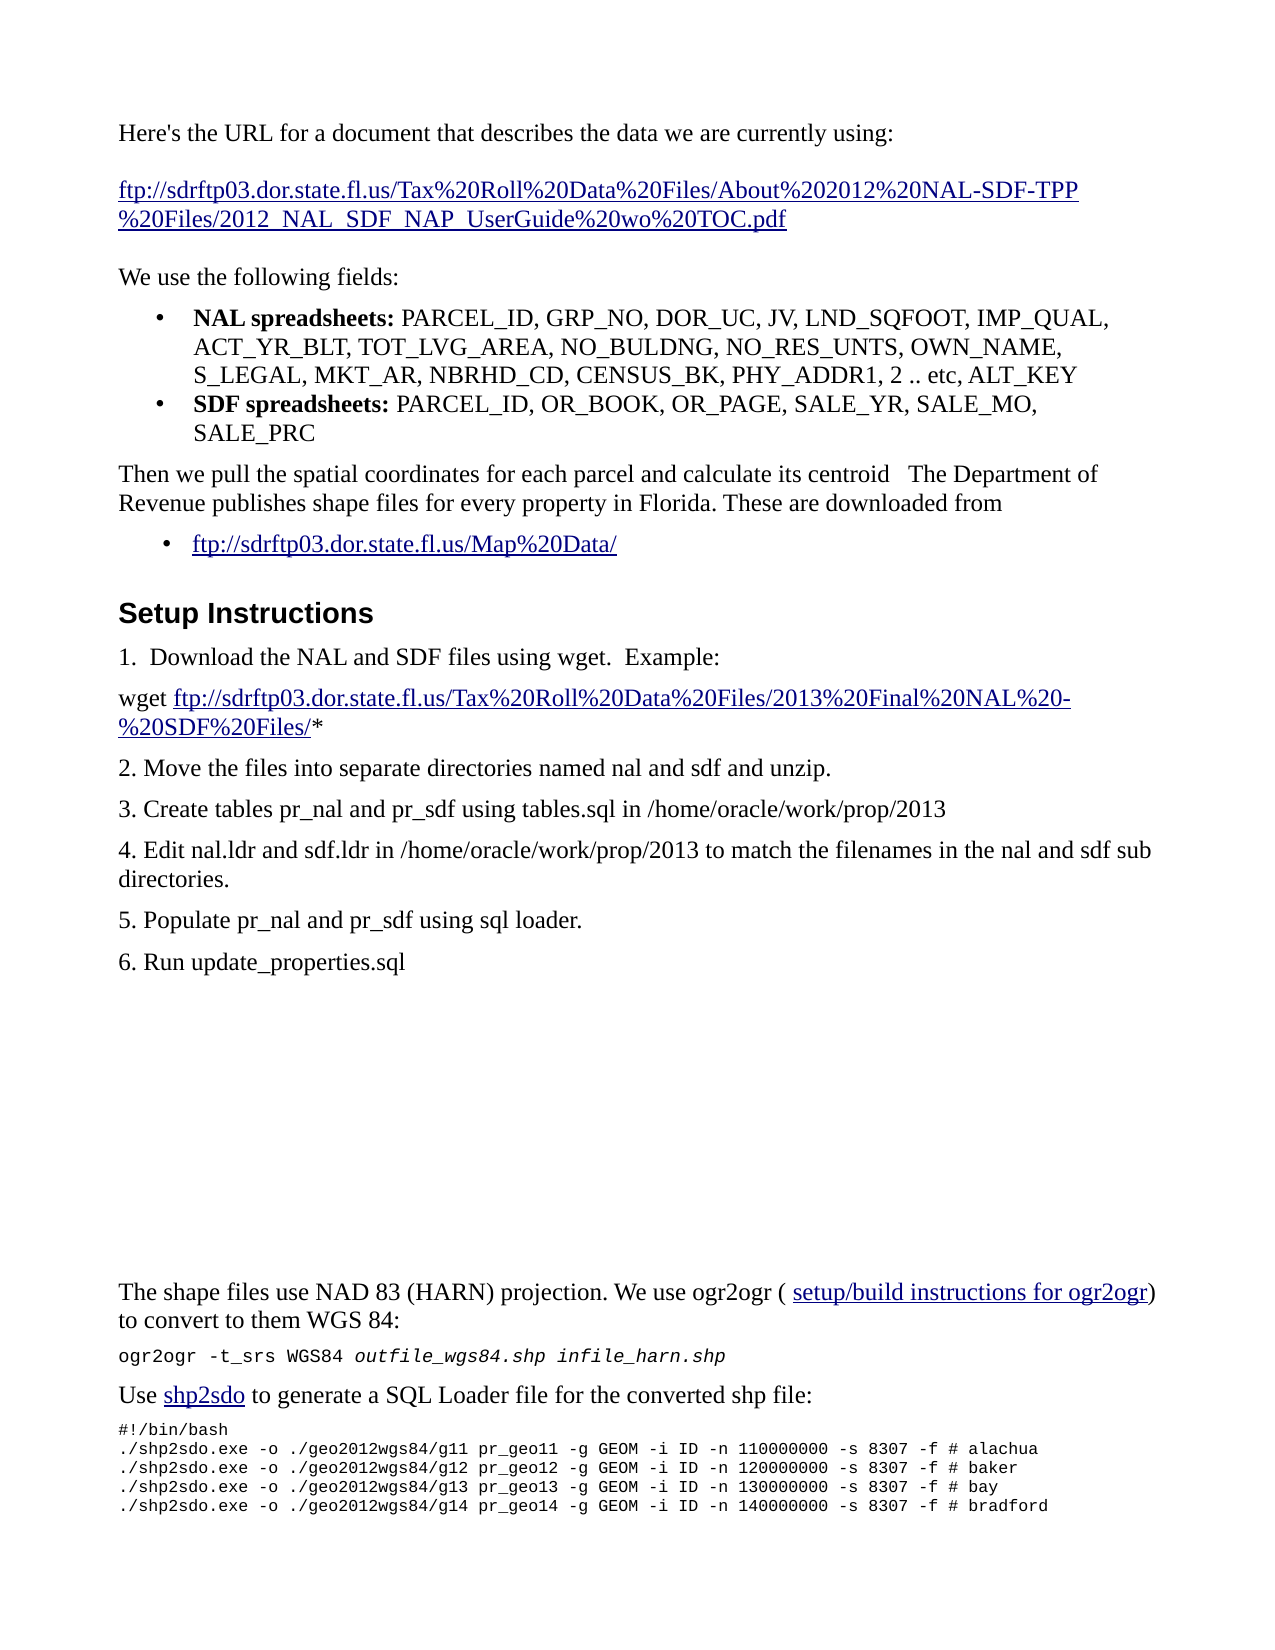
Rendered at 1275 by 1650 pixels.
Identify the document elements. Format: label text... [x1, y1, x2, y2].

text 5. Populate pr_nal and pr_sdf using sql loader. [118, 905, 1157, 934]
text 2. Move the files into separate directories named nal and sdf and unzip. [118, 753, 1157, 782]
text 3. Create tables pr_nal and pr_sdf using tables.sql in /home/oracle/work/prop/2013 [118, 794, 1157, 823]
text 6. Run update_properties.sql [118, 947, 1157, 975]
text #!/bin/bash ./shp2sdo.exe -o ./geo2012wgs84/g11 pr_geo11 -g GEOM -i ID -n 110000000 -s 8307 -f # alachua ./shp2sdo.exe -o ./geo2012wgs84/g12 pr_geo12 -g GEOM -i ID -n 120000000 -s 8307 -f # baker ./shp2sdo.exe -o ./geo2012wgs84/g13 pr_geo13 -g GEOM -i ID -n 130000000 -s 8307 -f # bay ./shp2sdo.exe -o ./geo2012wgs84/g14 pr_geo14 -g GEOM -i ID -n 140000000 -s 8307 -f # bradford [118, 1422, 1157, 1516]
text wget ftp://sdrftp03.dor.state.fl.us/Tax%20Roll%20Data%20Files/2013%20Final%20NAL%20-%20SDF%20Files/* [118, 683, 1157, 740]
text Here's the URL for a document that describes the data we are currently using: ftp://sdrftp03.dor.state.fl.us/Tax%20Roll%20Data%20Files/About%202012%20NAL-SDF-TPP%20Files/2012_NAL_SDF_NAP_UserGuide%20wo%20TOC.pdf We use the following fields: [118, 118, 1157, 291]
text ogr2ogr -t_srs WGS84 outfile_wgs84.shp infile_harn.shp [118, 1347, 1157, 1368]
text Use shp2sdo to generate a SQL Loader file for the converted shp file: [118, 1380, 1157, 1409]
text 1. Download the NAL and SDF files using wget. Example: [118, 642, 1157, 670]
subtitle Setup Instructions [118, 596, 1157, 629]
list ftp://sdrftp03.dor.state.fl.us/Map%20Data/ [162, 529, 1157, 558]
text 4. Edit nal.ldr and sdf.ldr in /home/oracle/work/prop/2013 to match the filenames in the nal and sdf sub directories. [118, 835, 1157, 893]
list NAL spreadsheets: PARCEL_ID, GRP_NO, DOR_UC, JV, LND_SQFOOT, IMP_QUAL, ACT_YR_BLT, TOT_LVG_AREA, NO_BULDNG, NO_RES_UNTS, OWN_NAME, S_LEGAL, MKT_AR, NBRHD_CD, CENSUS_BK, PHY_ADDR1, 2 .. etc, ALT_KEY [156, 303, 1157, 389]
text Then we pull the spatial coordinates for each parcel and calculate its centroid The Department of Revenue publishes shape files for every property in Florida. These are downloaded from [118, 459, 1157, 517]
text The shape files use NAD 83 (HARN) projection. We use ogr2ogr ( setup/build instructions for ogr2ogr) to convert to them WGS 84: [118, 1277, 1157, 1334]
list SDF spreadsheets: PARCEL_ID, OR_BOOK, OR_PAGE, SALE_YR, SALE_MO, SALE_PRC [156, 389, 1157, 447]
